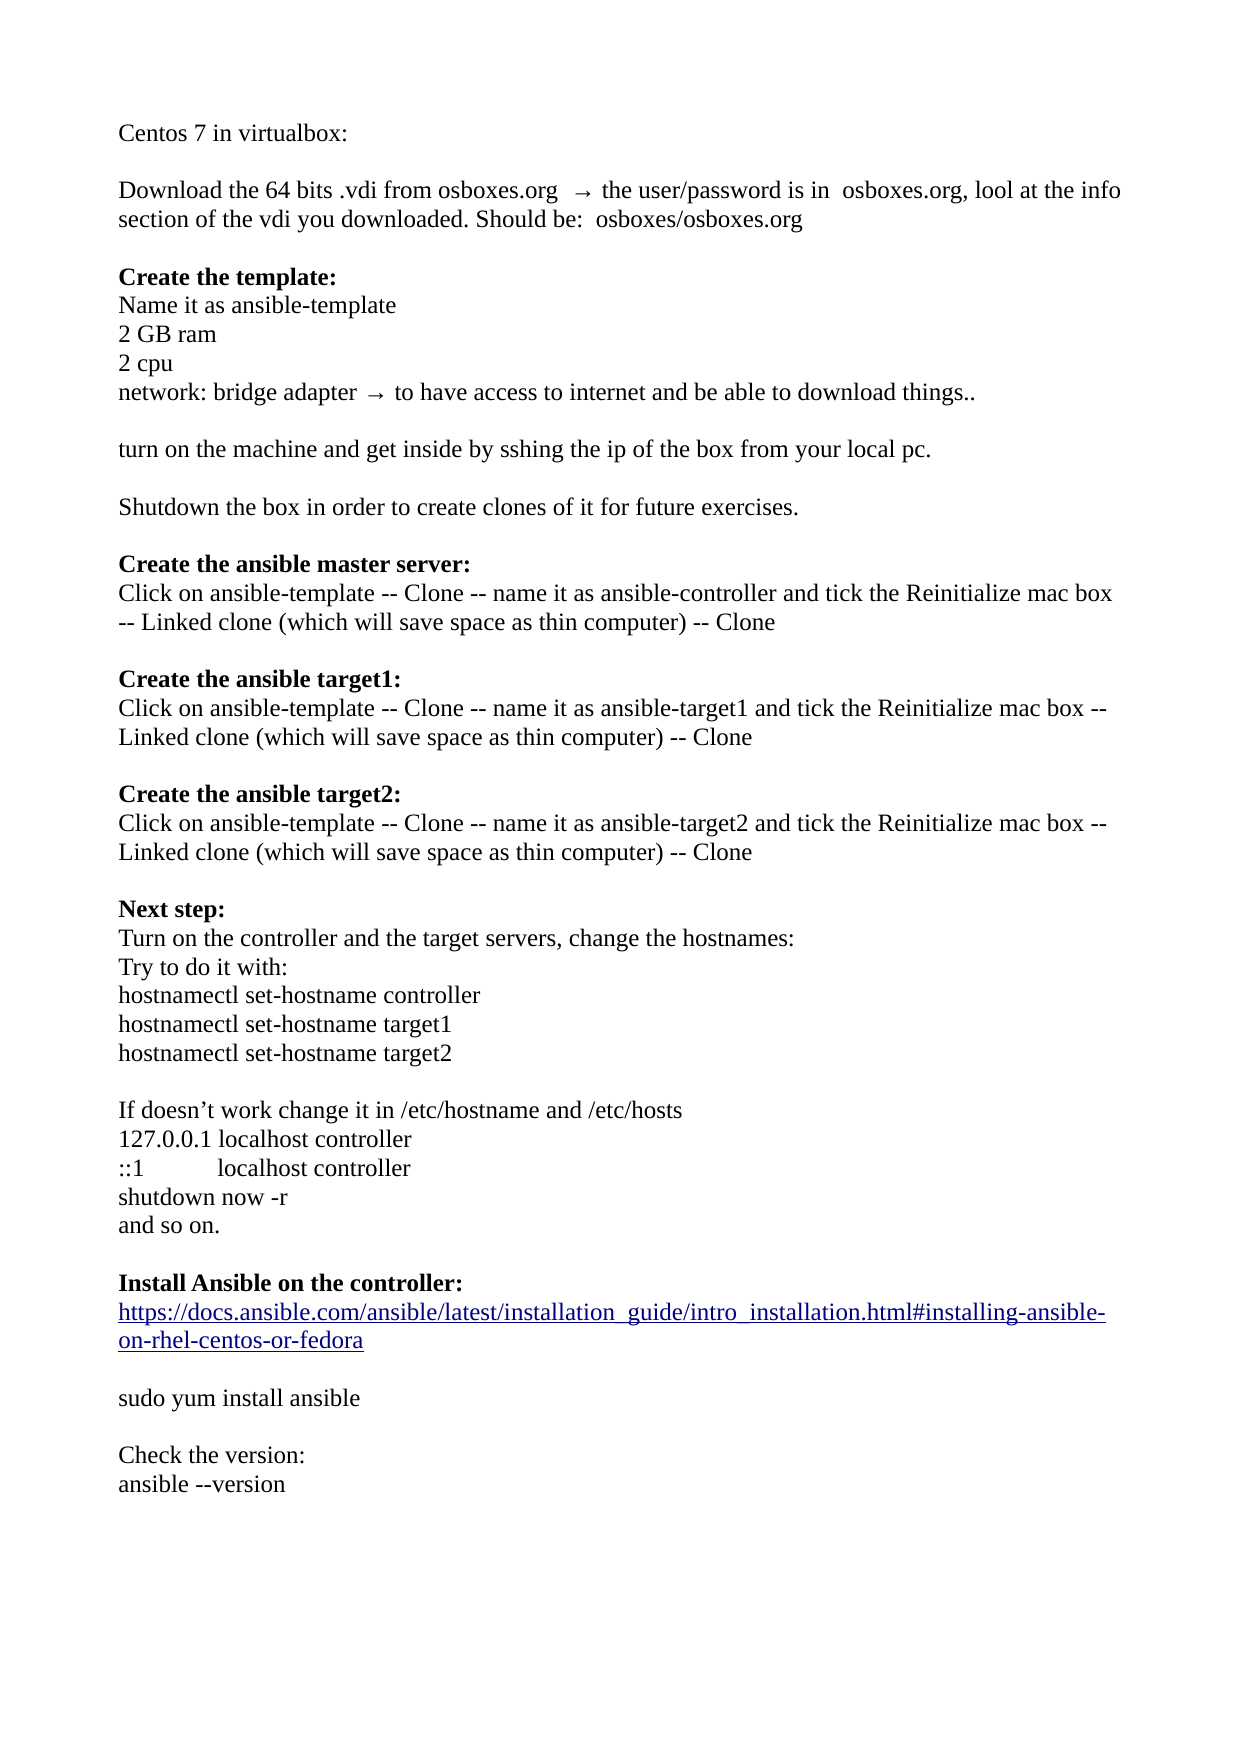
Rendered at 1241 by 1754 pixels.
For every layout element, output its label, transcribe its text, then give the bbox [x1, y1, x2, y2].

text Click on ansible-template -- Clone -- name it as ansible-target1 and tick the Reinitialize mac box -- [118, 693, 1122, 722]
text Shutdown the box in order to create clones of it for future exercises. [118, 492, 1122, 521]
text Download the 64 bits .vdi from osboxes.org → the user/password is in osboxes.org, lool at the info section of the vdi you downloaded. Should be: osboxes/osboxes.org [118, 176, 1122, 233]
text Check the version: [118, 1441, 1122, 1469]
text Create the ansible target1: [118, 664, 1122, 693]
text shutdown now -r [118, 1182, 1122, 1211]
text 127.0.0.1 localhost controller [118, 1124, 1122, 1153]
text hostnamectl set-hostname controller [118, 981, 1122, 1009]
text Linked clone (which will save space as thin computer) -- Clone [118, 837, 1122, 866]
text hostnamectl set-hostname target2 [118, 1038, 1122, 1067]
text 2 GB ram [118, 319, 1122, 348]
text ansible --version [118, 1469, 1122, 1498]
text Linked clone (which will save space as thin computer) -- Clone [118, 722, 1122, 751]
text Click on ansible-template -- Clone -- name it as ansible-target2 and tick the Reinitialize mac box -- [118, 808, 1122, 837]
text https://docs.ansible.com/ansible/latest/installation_guide/intro_installation.html#installing-ansible-on-rhel-centos-or-fedora [118, 1297, 1122, 1354]
text and so on. [118, 1211, 1122, 1239]
text Create the template: [118, 262, 1122, 291]
text network: bridge adapter → to have access to internet and be able to download things.. [118, 377, 1122, 406]
text Try to do it with: [118, 952, 1122, 981]
text Turn on the controller and the target servers, change the hostnames: [118, 923, 1122, 952]
text Create the ansible target2: [118, 779, 1122, 808]
text Name it as ansible-template [118, 291, 1122, 319]
text Centos 7 in virtualbox: [118, 118, 1122, 147]
text Install Ansible on the controller: [118, 1268, 1122, 1297]
text turn on the machine and get inside by sshing the ip of the box from your local pc. [118, 434, 1122, 463]
text hostnamectl set-hostname target1 [118, 1009, 1122, 1038]
text ::1 localhost controller [118, 1153, 1122, 1182]
text sudo yum install ansible [118, 1383, 1122, 1412]
text Create the ansible master server: [118, 549, 1122, 578]
text If doesn’t work change it in /etc/hostname and /etc/hosts [118, 1096, 1122, 1124]
text Next step: [118, 894, 1122, 923]
text 2 cpu [118, 348, 1122, 377]
text Click on ansible-template -- Clone -- name it as ansible-controller and tick the Reinitialize mac box -- Linked clone (which will save space as thin computer) -- Clone [118, 578, 1122, 636]
